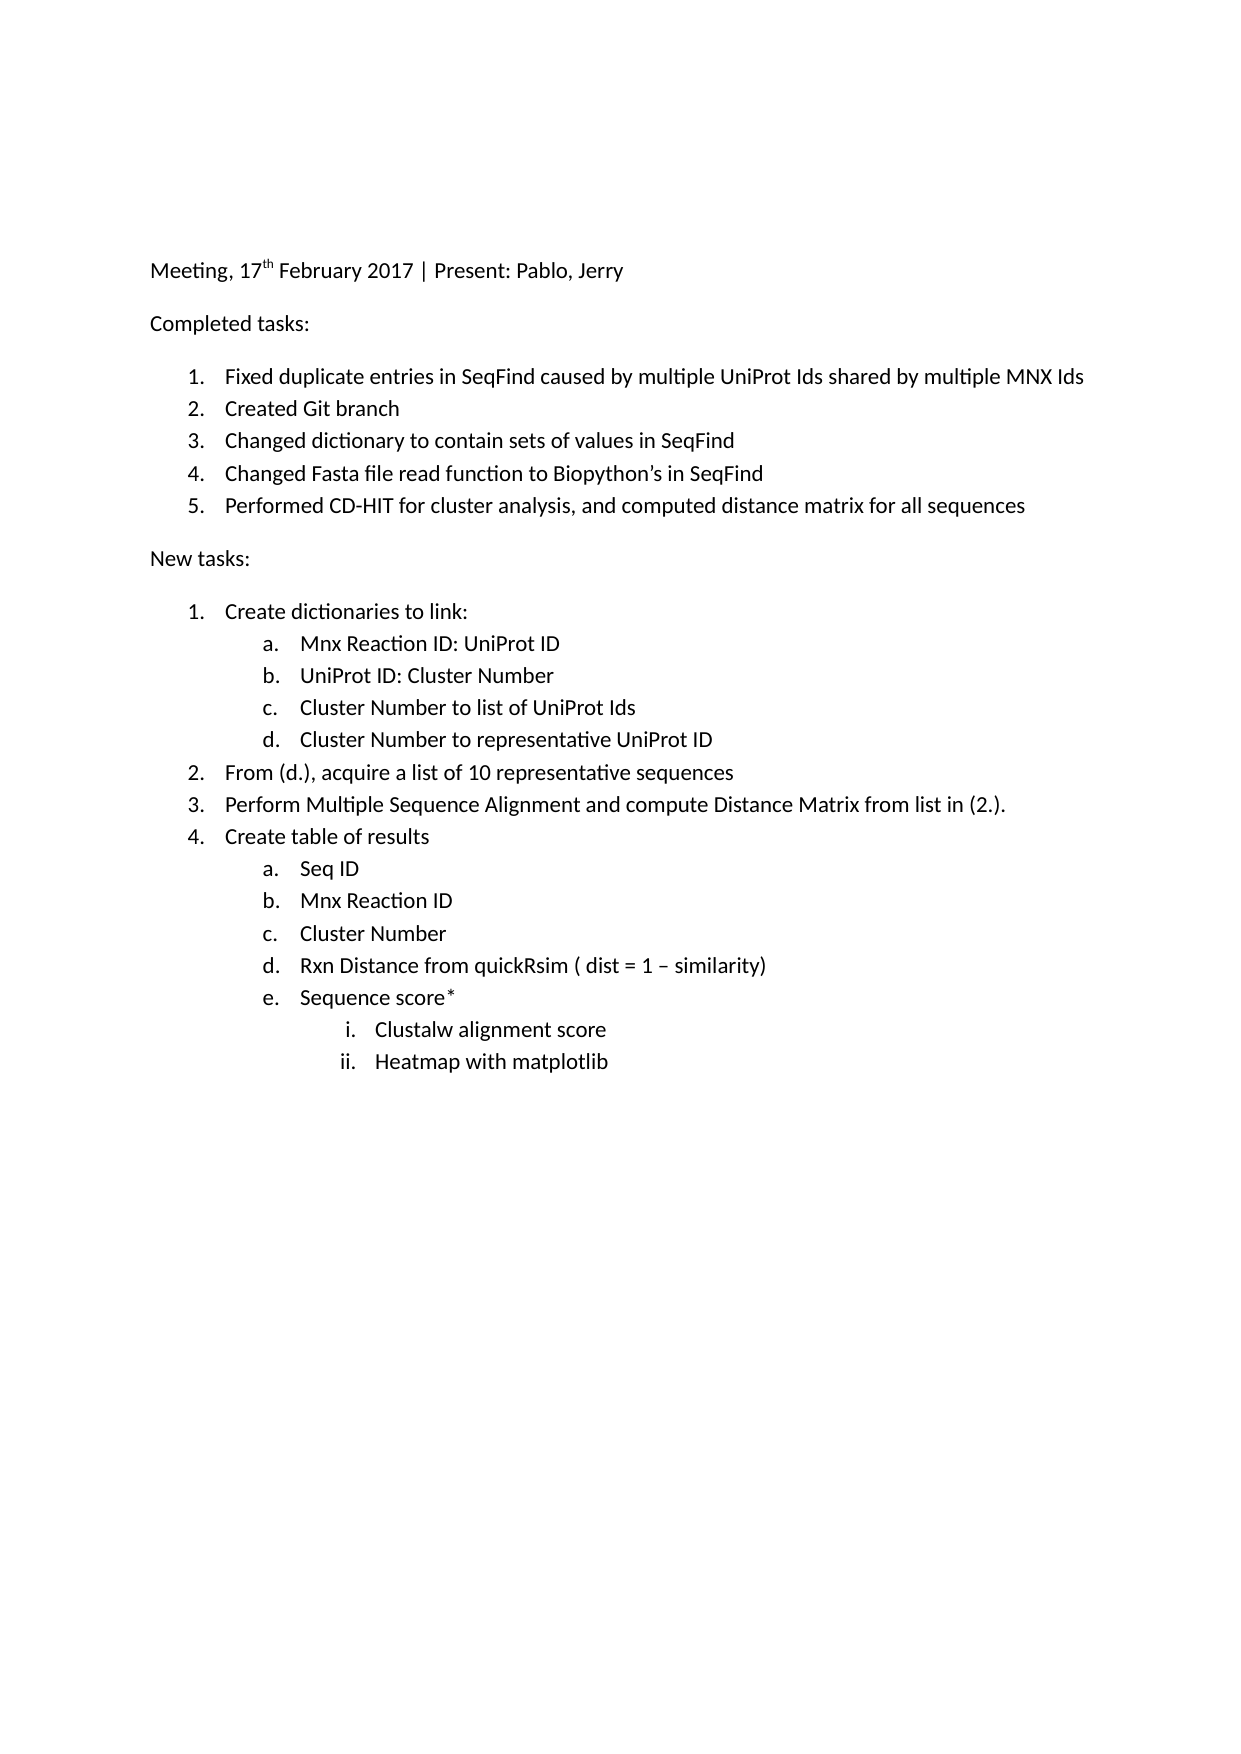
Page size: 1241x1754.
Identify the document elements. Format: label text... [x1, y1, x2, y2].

list Seq ID [262, 854, 1090, 882]
list Created Git branch [187, 394, 1090, 422]
text Completed tasks: [150, 309, 1090, 337]
list Clustalw alignment score [356, 1015, 1090, 1043]
list UniProt ID: Cluster Number [262, 661, 1090, 689]
list Cluster Number [262, 919, 1090, 947]
list Changed Fasta file read function to Biopython’s in SeqFind [187, 459, 1090, 487]
list Cluster Number to representative UniProt ID [262, 726, 1090, 754]
list Create table of results [187, 822, 1090, 850]
list Perform Multiple Sequence Alignment and compute Distance Matrix from list in (2.). [187, 790, 1090, 818]
text Meeting, 17th February 2017 | Present: Pablo, Jerry [150, 256, 1090, 284]
list Mnx Reaction ID: UniProt ID [262, 629, 1090, 657]
list Performed CD-HIT for cluster analysis, and computed distance matrix for all sequences [187, 491, 1090, 519]
text New tasks: [150, 544, 1090, 572]
list Fixed duplicate entries in SeqFind caused by multiple UniProt Ids shared by multiple MNX Ids [187, 362, 1090, 390]
list Rxn Distance from quickRsim ( dist = 1 – similarity) [262, 951, 1090, 979]
list Changed dictionary to contain sets of values in SeqFind [187, 426, 1090, 454]
list Heatmap with matplotlib [356, 1047, 1090, 1076]
list Cluster Number to list of UniProt Ids [262, 693, 1090, 721]
list Create dictionaries to link: [187, 597, 1090, 625]
list From (d.), acquire a list of 10 representative sequences [187, 758, 1090, 786]
list Sequence score* [262, 983, 1090, 1011]
list Mnx Reaction ID [262, 887, 1090, 914]
